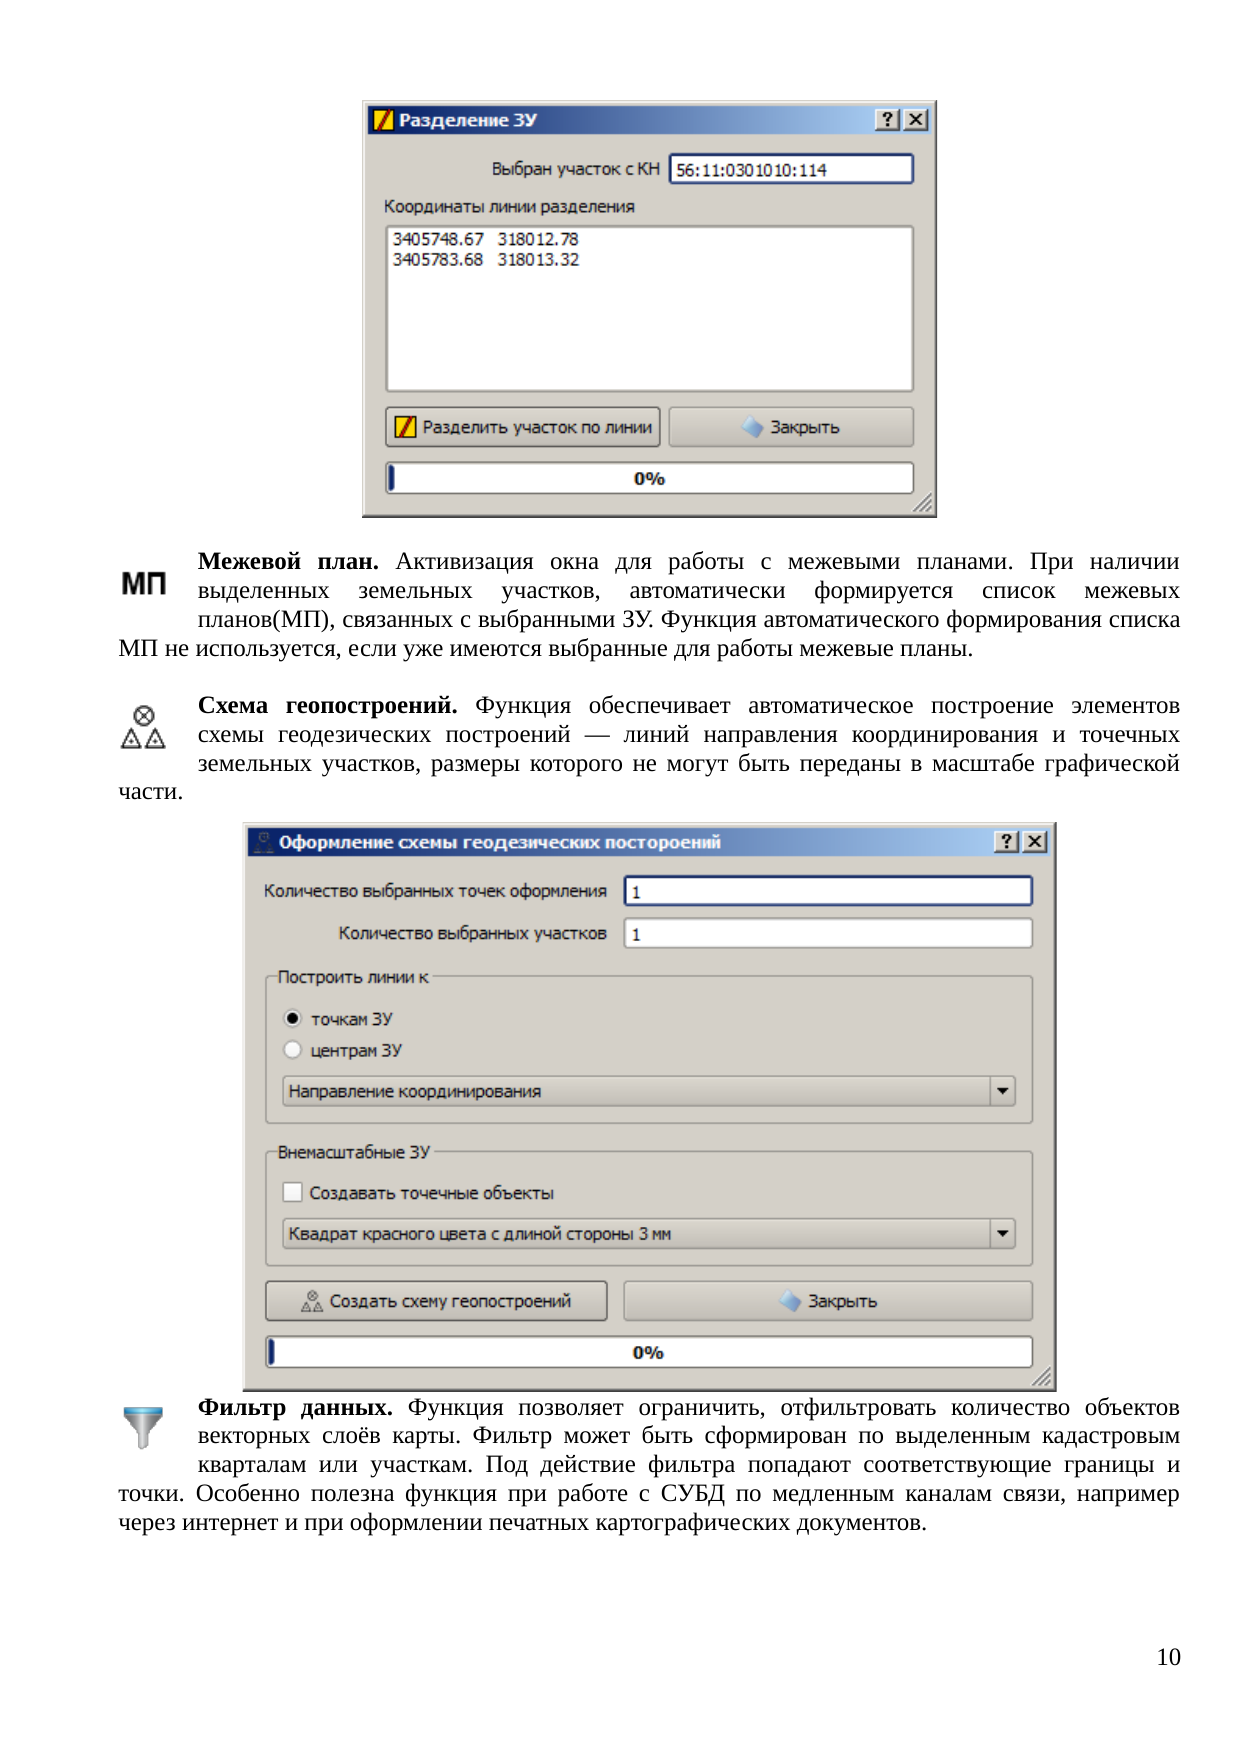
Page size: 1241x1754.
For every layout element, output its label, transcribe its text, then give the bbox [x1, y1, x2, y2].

picture [118, 701, 169, 752]
picture [242, 822, 1057, 1392]
picture [118, 558, 169, 609]
text Фильтр данных. Функция позволяет ограничить, отфильтровать количество объектов векторных слоёв карты. Фильтр может быть сформирован по выделенным кадастровым кварталам или участкам. Под действие фильтра попадают соответствующие границы и точки. Особенно полезна функция при работе с СУБД по медленным каналам связи, например через интернет и при оформлении печатных картографических документов. [118, 1392, 1181, 1535]
picture [362, 100, 938, 518]
text Схема геопостроений. Функция обеспечивает автоматическое построение элементов схемы геодезических построений — линий направления координирования и точечных земельных участков, размеры которого не могут быть переданы в масштабе графической части. [118, 690, 1181, 805]
text Межевой план. Активизация окна для работы с межевыми планами. При наличии выделенных земельных участков, автоматически формируется список межевых планов(МП), связанных с выбранными ЗУ. Функция автоматического формирования списка МП не используется, если уже имеются выбранные для работы межевые планы. [118, 546, 1181, 661]
picture [118, 1403, 169, 1454]
